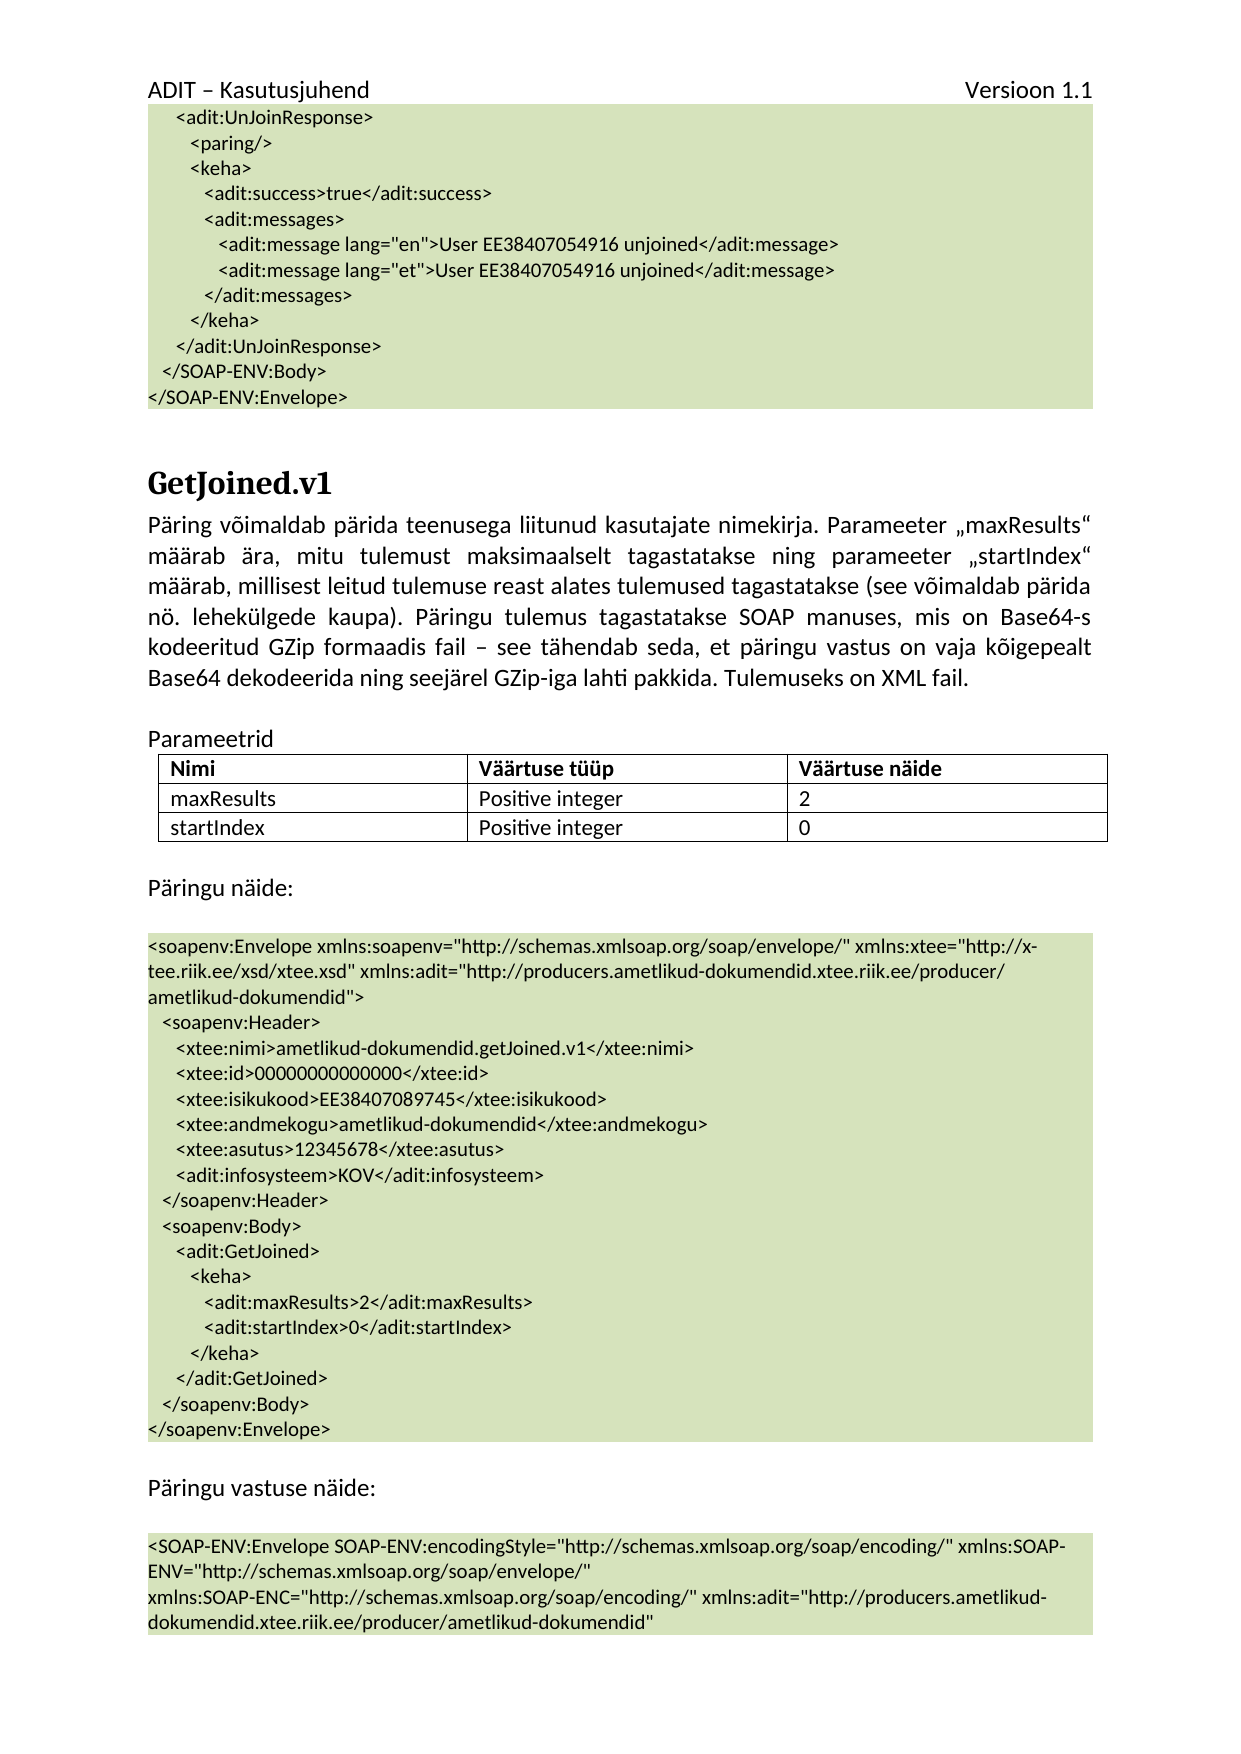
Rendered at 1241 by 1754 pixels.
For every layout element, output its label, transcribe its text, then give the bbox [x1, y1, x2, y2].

text <adit:infosysteem>KOV</adit:infosysteem> [148, 1162, 1093, 1187]
table_cell Positive integer [468, 784, 787, 812]
text Päringu näide: [148, 872, 1093, 903]
text Päringu vastuse näide: [148, 1472, 1093, 1503]
table_header Nimi [159, 755, 467, 783]
text <adit:success>true</adit:success> [148, 181, 1093, 206]
text <paring/> [148, 130, 1093, 155]
text <soapenv:Body> [148, 1213, 1093, 1238]
text </keha> [148, 308, 1093, 333]
text <adit:startIndex>0</adit:startIndex> [148, 1314, 1093, 1340]
text <adit:messages> [148, 206, 1093, 231]
text </adit:UnJoinResponse> [148, 333, 1093, 358]
table_cell 2 [788, 784, 1107, 812]
text </adit:GetJoined> [148, 1365, 1093, 1391]
text <adit:GetJoined> [148, 1238, 1093, 1264]
table_header Väärtuse näide [788, 755, 1107, 783]
table_cell maxResults [159, 784, 467, 812]
table_cell 0 [788, 813, 1107, 841]
text <xtee:andmekogu>ametlikud-dokumendid</xtee:andmekogu> [148, 1111, 1093, 1137]
text <keha> [148, 155, 1093, 181]
text </SOAP-ENV:Body> [148, 358, 1093, 384]
text </adit:messages> [148, 282, 1093, 308]
text <adit:maxResults>2</adit:maxResults> [148, 1289, 1093, 1314]
text <adit:message lang="et">User EE38407054916 unjoined</adit:message> [148, 257, 1093, 282]
text <xtee:id>00000000000000</xtee:id> [148, 1060, 1093, 1086]
text Päring võimaldab pärida teenusega liitunud kasutajate nimekirja. Parameeter „maxResults“ määrab ära, mitu tulemust maksimaalselt tagastatakse ning parameeter „startIndex“ määrab, millisest leitud tulemuse reast alates tulemused tagastatakse (see võimaldab pärida nö. lehekülgede kaupa). Päringu tulemus tagastatakse SOAP manuses, mis on Base64-s kodeeritud GZip formaadis fail – see tähendab seda, et päringu vastus on vaja kõigepealt Base64 dekodeerida ning seejärel GZip-iga lahti pakkida. Tulemuseks on XML fail. [148, 509, 1093, 692]
text <keha> [148, 1264, 1093, 1289]
text <soapenv:Envelope xmlns:soapenv="http://schemas.xmlsoap.org/soap/envelope/" xmlns:xtee="http://x-tee.riik.ee/xsd/xtee.xsd" xmlns:adit="http://producers.ametlikud-dokumendid.xtee.riik.ee/producer/ametlikud-dokumendid"> [148, 933, 1093, 1009]
text </keha> [148, 1340, 1093, 1365]
text </soapenv:Body> [148, 1391, 1093, 1416]
text </SOAP-ENV:Envelope> [148, 384, 1093, 409]
subtitle GetJoined.v1 [148, 465, 1093, 503]
text Parameetrid [148, 723, 1093, 753]
text <xtee:isikukood>EE38407089745</xtee:isikukood> [148, 1086, 1093, 1111]
text <xtee:nimi>ametlikud-dokumendid.getJoined.v1</xtee:nimi> [148, 1035, 1093, 1060]
text </soapenv:Envelope> [148, 1416, 1093, 1442]
table_cell startIndex [159, 813, 467, 841]
text <SOAP-ENV:Envelope SOAP-ENV:encodingStyle="http://schemas.xmlsoap.org/soap/encoding/" xmlns:SOAP-ENV="http://schemas.xmlsoap.org/soap/envelope/" xmlns:SOAP-ENC="http://schemas.xmlsoap.org/soap/encoding/" xmlns:adit="http://producers.ametlikud-dokumendid.xtee.riik.ee/producer/ametlikud-dokumendid" [148, 1533, 1093, 1635]
text <soapenv:Header> [148, 1009, 1093, 1035]
text <adit:message lang="en">User EE38407054916 unjoined</adit:message> [148, 231, 1093, 257]
text <adit:UnJoinResponse> [148, 104, 1093, 130]
text <xtee:asutus>12345678</xtee:asutus> [148, 1137, 1093, 1162]
table_cell Positive integer [468, 813, 787, 841]
text </soapenv:Header> [148, 1187, 1093, 1213]
table_header Väärtuse tüüp [468, 755, 787, 783]
